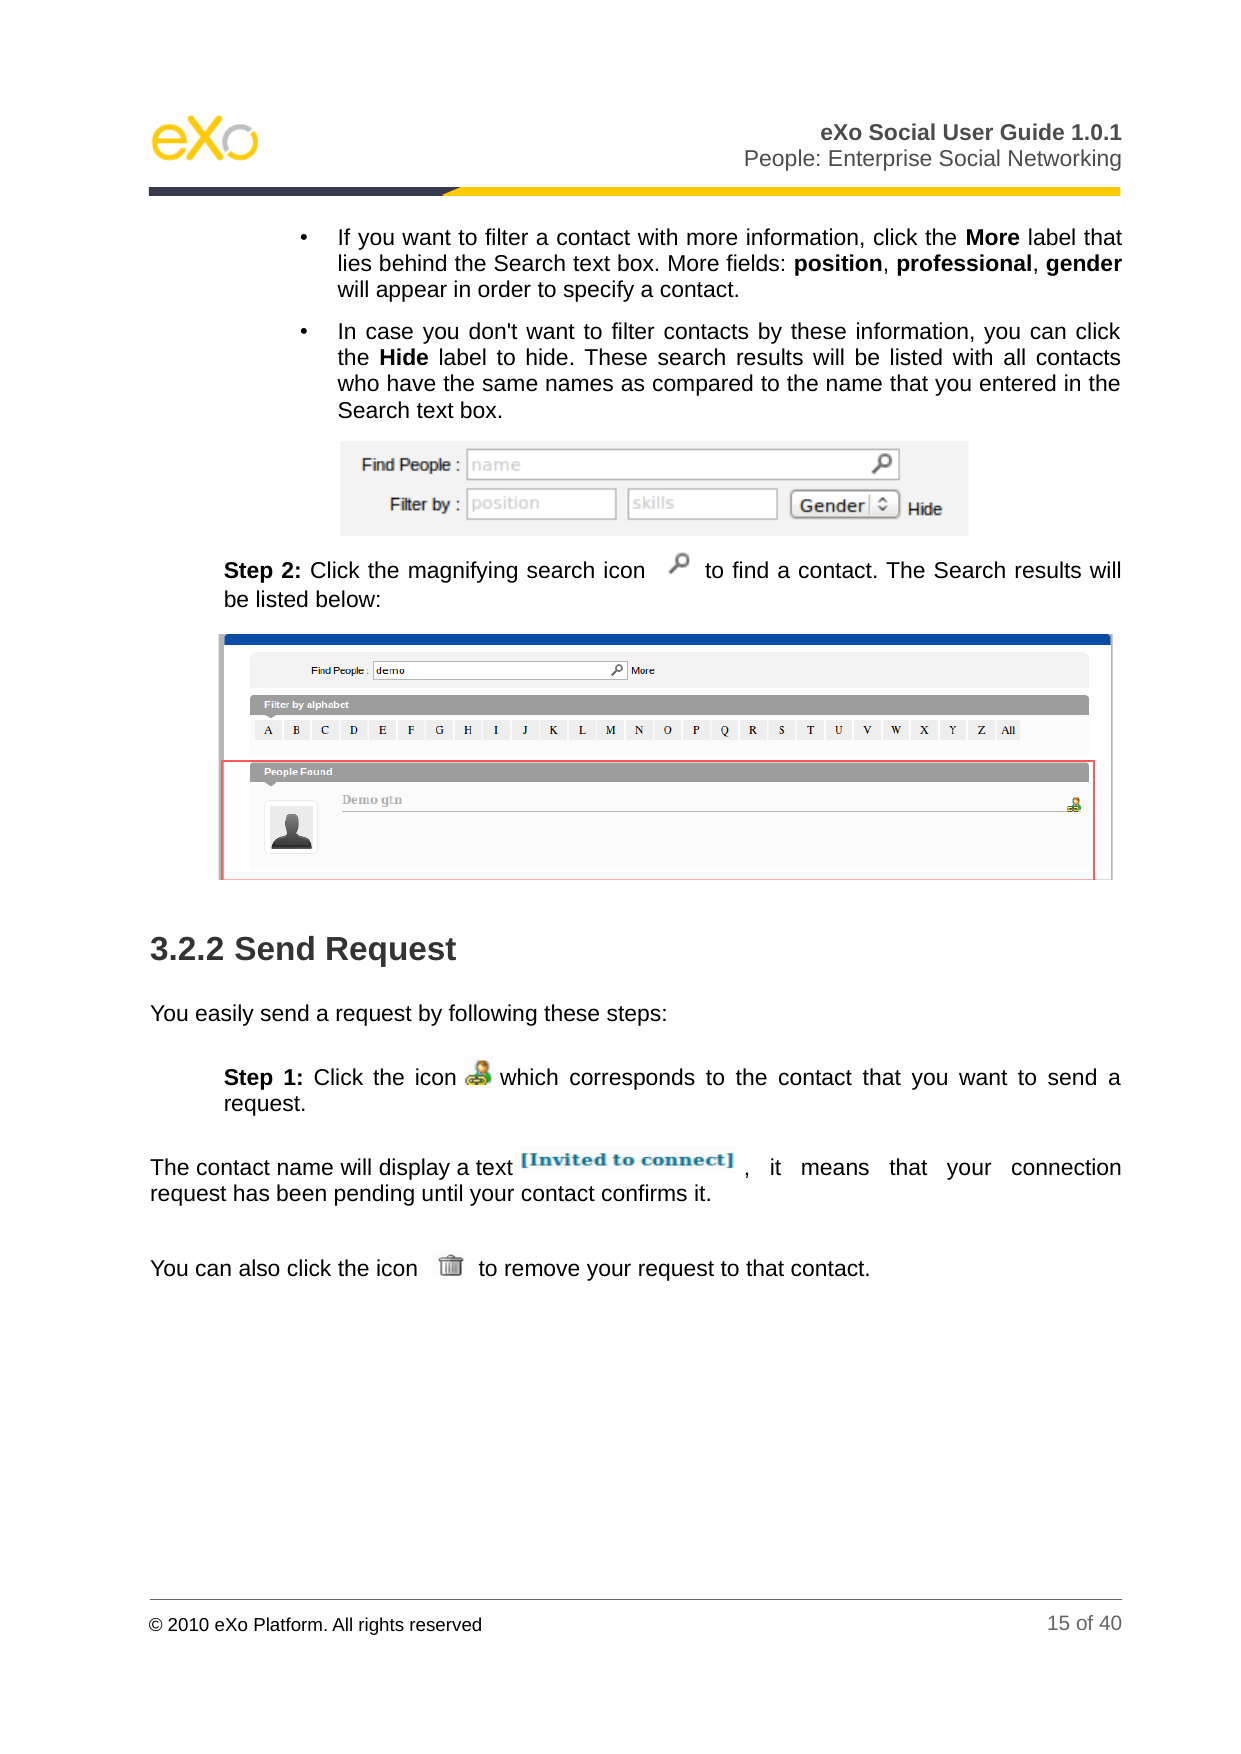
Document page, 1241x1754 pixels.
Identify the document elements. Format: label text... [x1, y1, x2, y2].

picture [464, 1056, 493, 1085]
picture [152, 115, 259, 161]
picture [431, 1251, 465, 1281]
list Step 2: Click the magnifying search icon to find a contact. The Search results will be listed below: [186, 438, 1122, 612]
picture [218, 634, 1113, 880]
subtitle Send Request [150, 929, 1122, 967]
text Step 1: Click the icon which corresponds to the contact that you want to send a request. [223, 1063, 1122, 1116]
picture [520, 1146, 737, 1173]
list In case you don't want to filter contacts by these information, you can click the Hide label to hide. These search results will be listed with all contacts who have the same names as compared to the name that you entered in the Search text box. [300, 318, 1122, 423]
text The contact name will display a text , it means that your connection request has been pending until your contact confirms it. [150, 1154, 1122, 1206]
text You can also click the icon to remove your request to that contact. [150, 1244, 1122, 1288]
picture [340, 441, 969, 536]
text You easily send a request by following these steps: [76, 999, 1122, 1026]
picture [148, 187, 1121, 196]
picture [661, 550, 690, 579]
list If you want to filter a contact with more information, click the More label that lies behind the Search text box. More fields: position, professional, gender will appear in order to specify a contact. [300, 223, 1122, 303]
